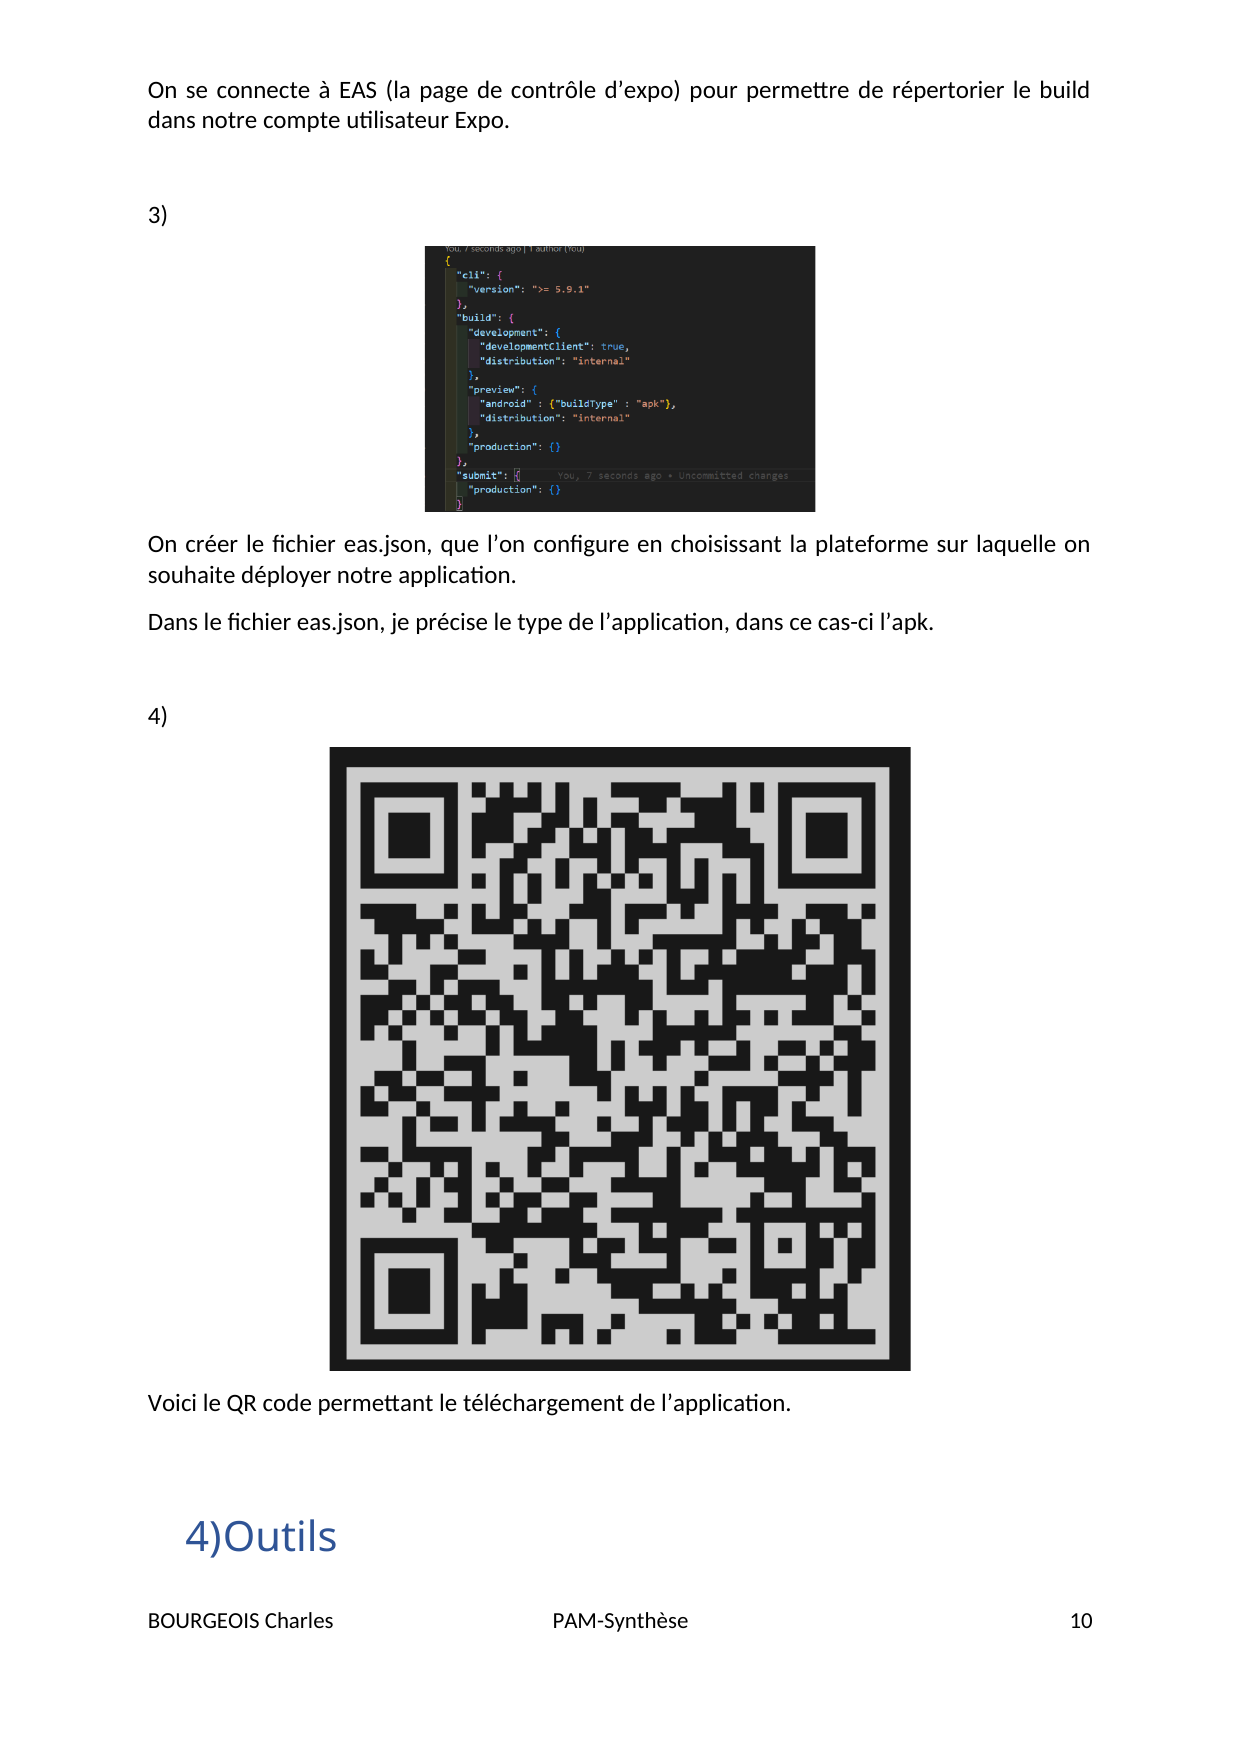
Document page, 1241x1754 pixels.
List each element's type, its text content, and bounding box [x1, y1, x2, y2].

text Voici le QR code permettant le téléchargement de l’application. [148, 1387, 1092, 1418]
text 4) [148, 700, 1092, 731]
text On se connecte à EAS (la page de contrôle d’expo) pour permettre de répertorier le build dans notre compte utilisateur Expo. [148, 74, 1092, 135]
list Outils [185, 1507, 1092, 1563]
text 3) [148, 199, 1092, 229]
text On créer le fichier eas.json, que l’on configure en choisissant la plateforme sur laquelle on souhaite déployer notre application. [148, 528, 1092, 589]
text Dans le fichier eas.json, je précise le type de l’application, dans ce cas-ci l’apk. [148, 606, 1092, 637]
